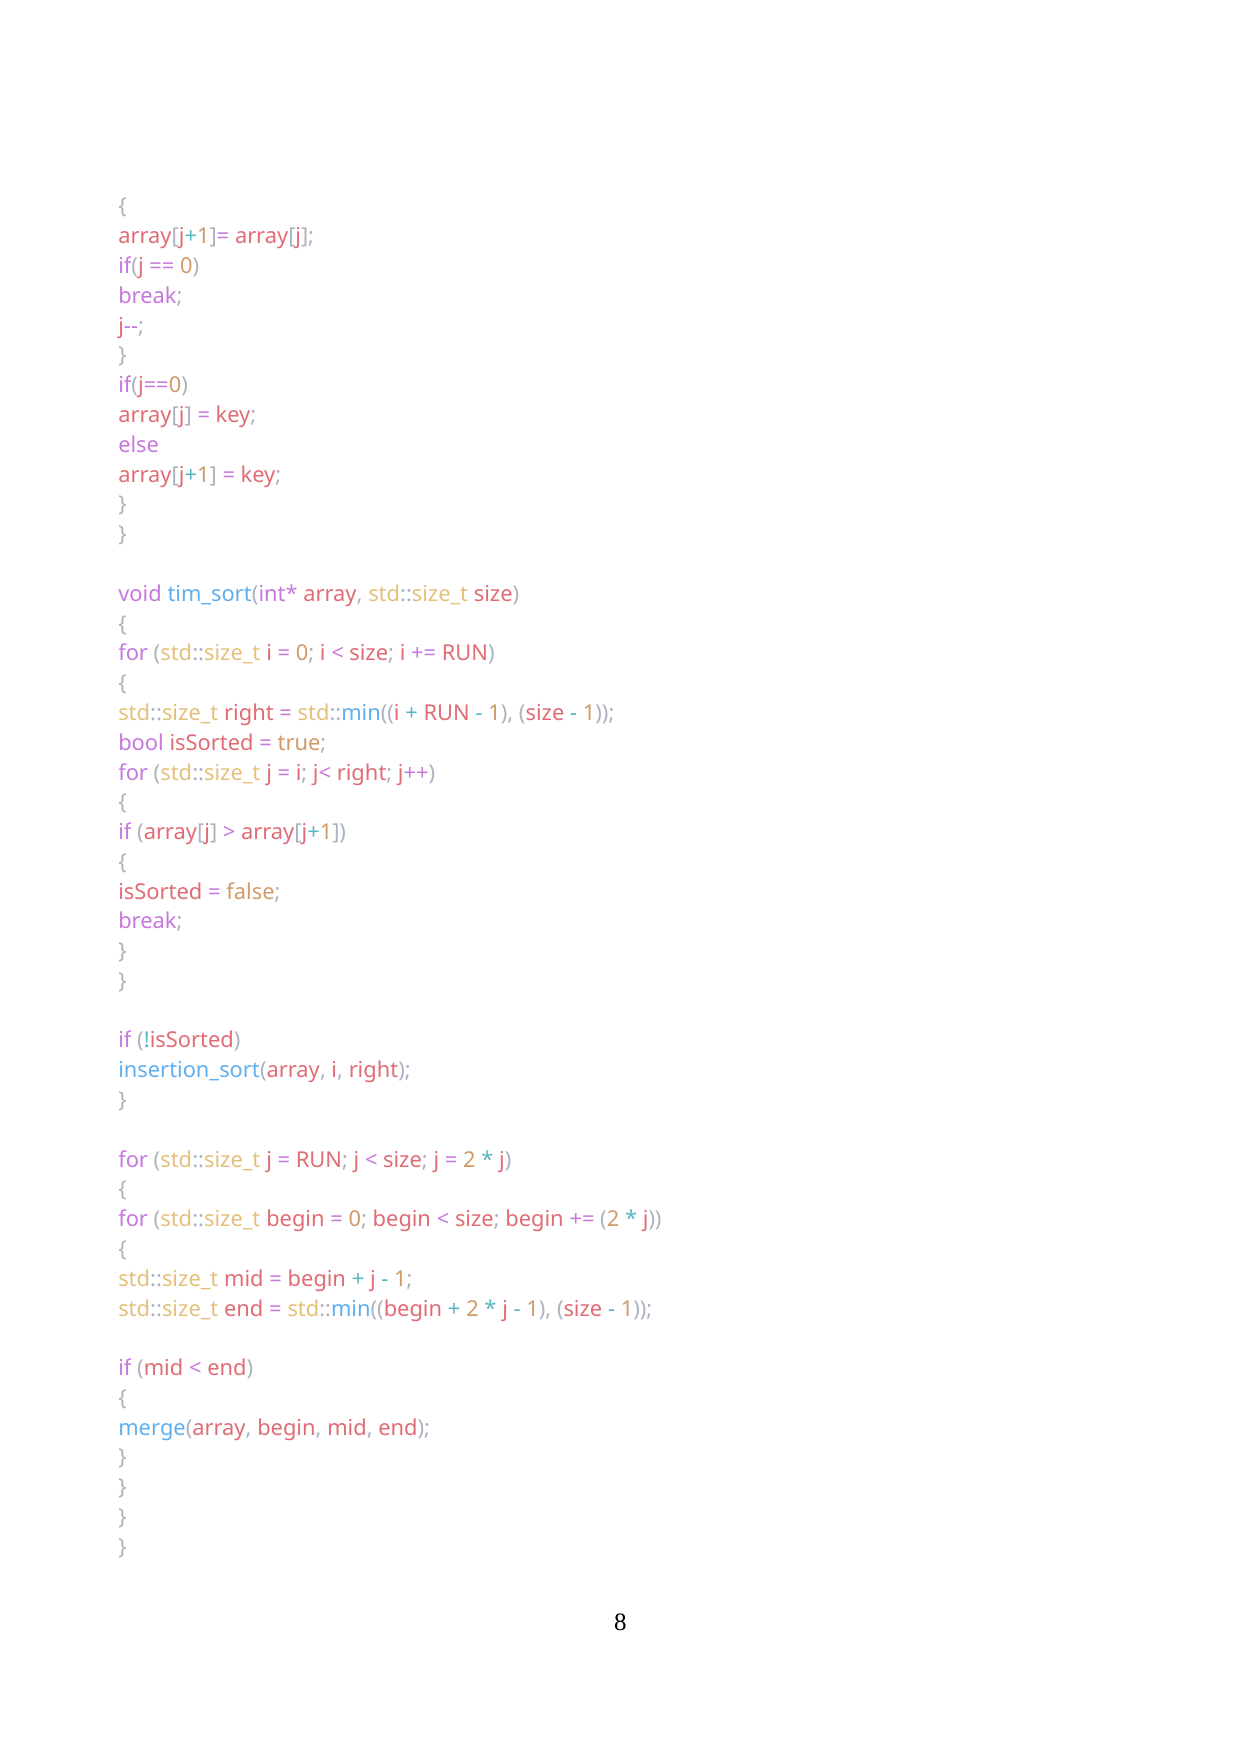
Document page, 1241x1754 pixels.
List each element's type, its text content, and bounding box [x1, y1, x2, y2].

text } [118, 1084, 1122, 1114]
text break; [118, 280, 1122, 310]
text { [118, 846, 1122, 876]
text std::size_t mid = begin + j - 1; [118, 1263, 1122, 1292]
text { [118, 1233, 1122, 1263]
text array[j] = key; [118, 399, 1122, 429]
text else [118, 429, 1122, 459]
text } [118, 339, 1122, 369]
text } [118, 935, 1122, 965]
text insertion_sort(array, i, right); [118, 1054, 1122, 1084]
text } [118, 1471, 1122, 1501]
text break; [118, 905, 1122, 935]
text for (std::size_t begin = 0; begin < size; begin += (2 * j)) [118, 1203, 1122, 1233]
text void tim_sort(int* array, std::size_t size) [118, 578, 1122, 607]
text array[j+1]= array[j]; [118, 220, 1122, 250]
text } [118, 1531, 1122, 1561]
text } [118, 1441, 1122, 1471]
text if (!isSorted) [118, 1024, 1122, 1054]
text std::size_t right = std::min((i + RUN - 1), (size - 1)); [118, 697, 1122, 727]
text } [118, 965, 1122, 995]
text } [118, 1501, 1122, 1531]
text isSorted = false; [118, 876, 1122, 905]
text } [118, 518, 1122, 548]
text for (std::size_t j = RUN; j < size; j = 2 * j) [118, 1143, 1122, 1173]
text } [118, 488, 1122, 518]
text array[j+1] = key; [118, 459, 1122, 488]
text j--; [118, 310, 1122, 339]
text { [118, 1382, 1122, 1412]
text { [118, 1173, 1122, 1203]
text if(j==0) [118, 369, 1122, 399]
text { [118, 607, 1122, 637]
text bool isSorted = true; [118, 727, 1122, 756]
text if(j == 0) [118, 250, 1122, 280]
text { [118, 191, 1122, 220]
text if (mid < end) [118, 1352, 1122, 1382]
text { [118, 667, 1122, 697]
text std::size_t end = std::min((begin + 2 * j - 1), (size - 1)); [118, 1292, 1122, 1322]
text merge(array, begin, mid, end); [118, 1412, 1122, 1441]
text if (array[j] > array[j+1]) [118, 816, 1122, 846]
text for (std::size_t i = 0; i < size; i += RUN) [118, 637, 1122, 667]
text for (std::size_t j = i; j< right; j++) [118, 756, 1122, 786]
text { [118, 786, 1122, 816]
